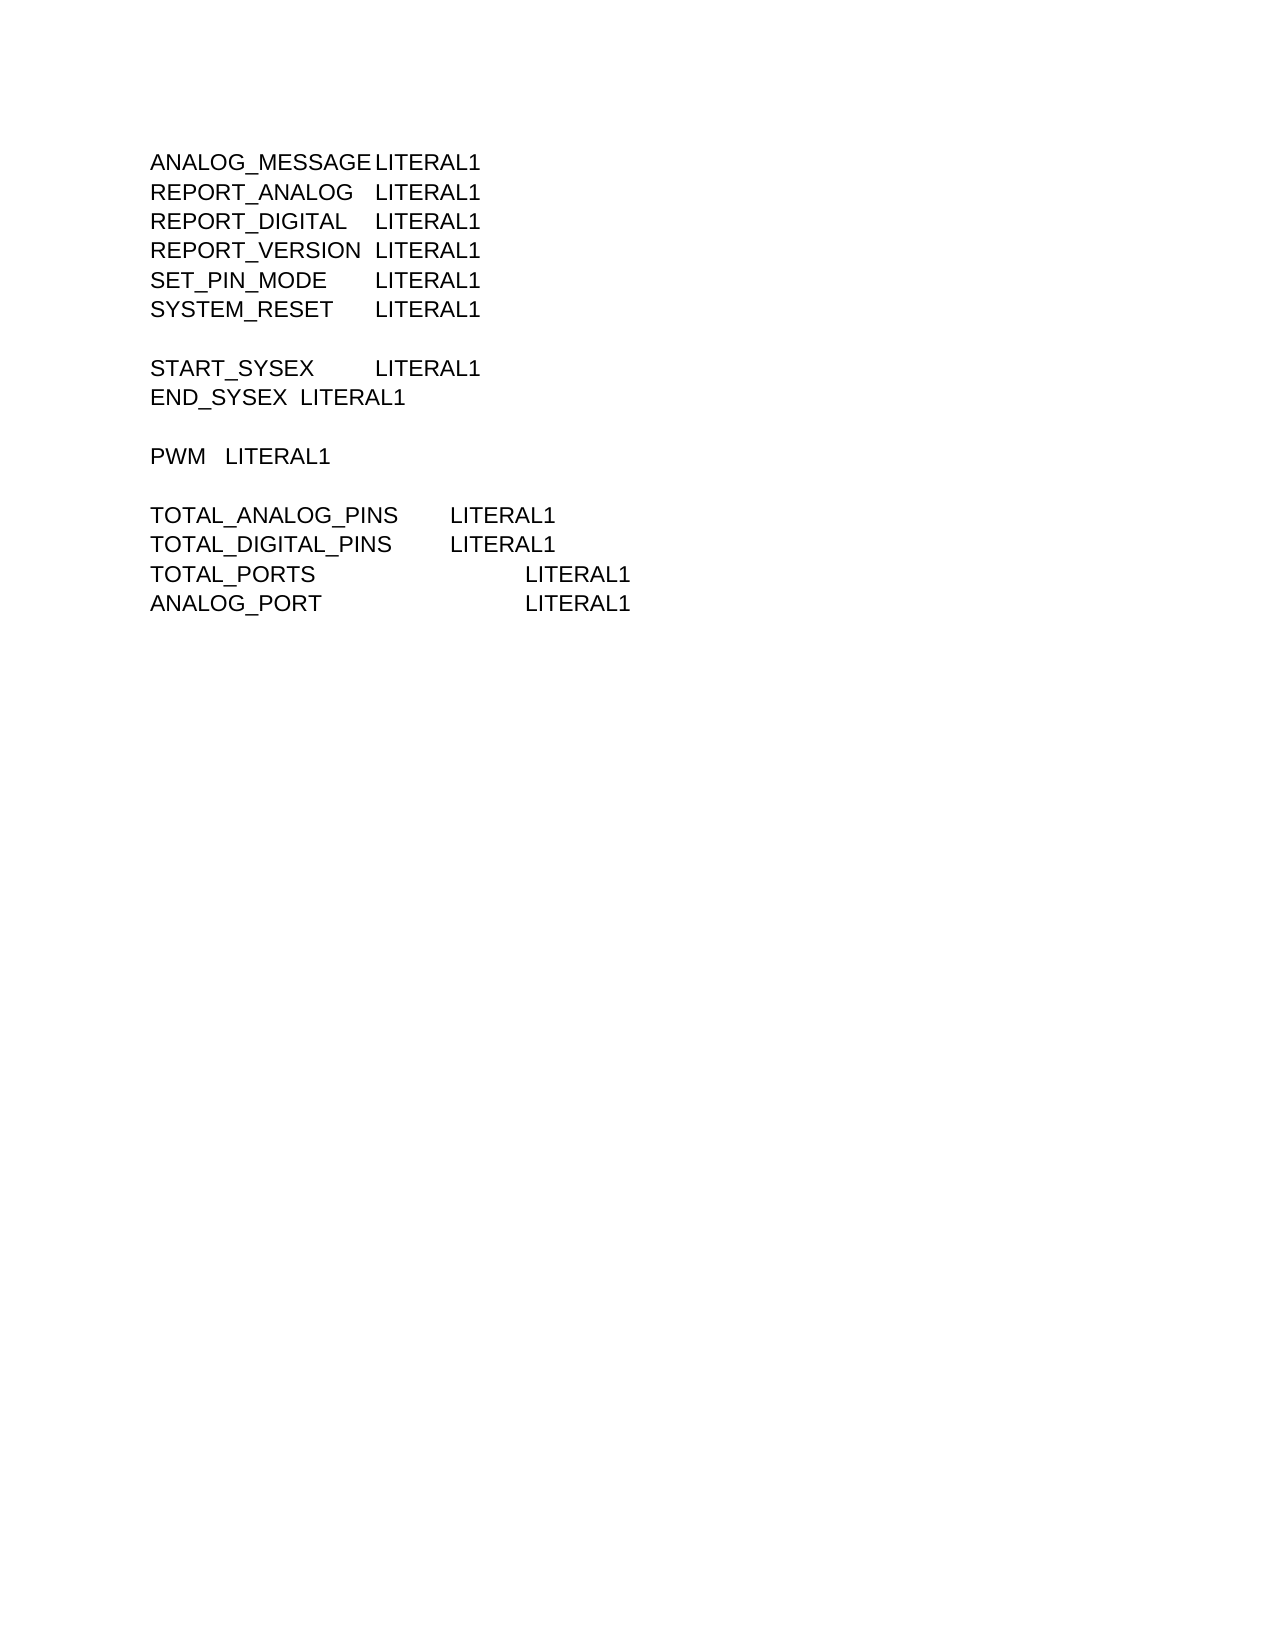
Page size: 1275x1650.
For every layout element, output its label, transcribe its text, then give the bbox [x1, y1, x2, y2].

text REPORT_VERSION LITERAL1 [150, 238, 1125, 264]
text REPORT_ANALOG LITERAL1 [150, 179, 1125, 205]
text ANALOG_MESSAGE LITERAL1 [150, 150, 1125, 176]
text REPORT_DIGITAL LITERAL1 [150, 209, 1125, 234]
text TOTAL_PORTS LITERAL1 [150, 561, 1125, 587]
text TOTAL_ANALOG_PINS LITERAL1 [150, 502, 1125, 528]
text SET_PIN_MODE LITERAL1 [150, 267, 1125, 293]
text SYSTEM_RESET LITERAL1 [150, 297, 1125, 322]
text END_SYSEX LITERAL1 [150, 385, 1125, 411]
text TOTAL_DIGITAL_PINS LITERAL1 [150, 532, 1125, 557]
text ANALOG_PORT LITERAL1 [150, 591, 1125, 616]
text PWM LITERAL1 [150, 444, 1125, 469]
text START_SYSEX LITERAL1 [150, 356, 1125, 381]
